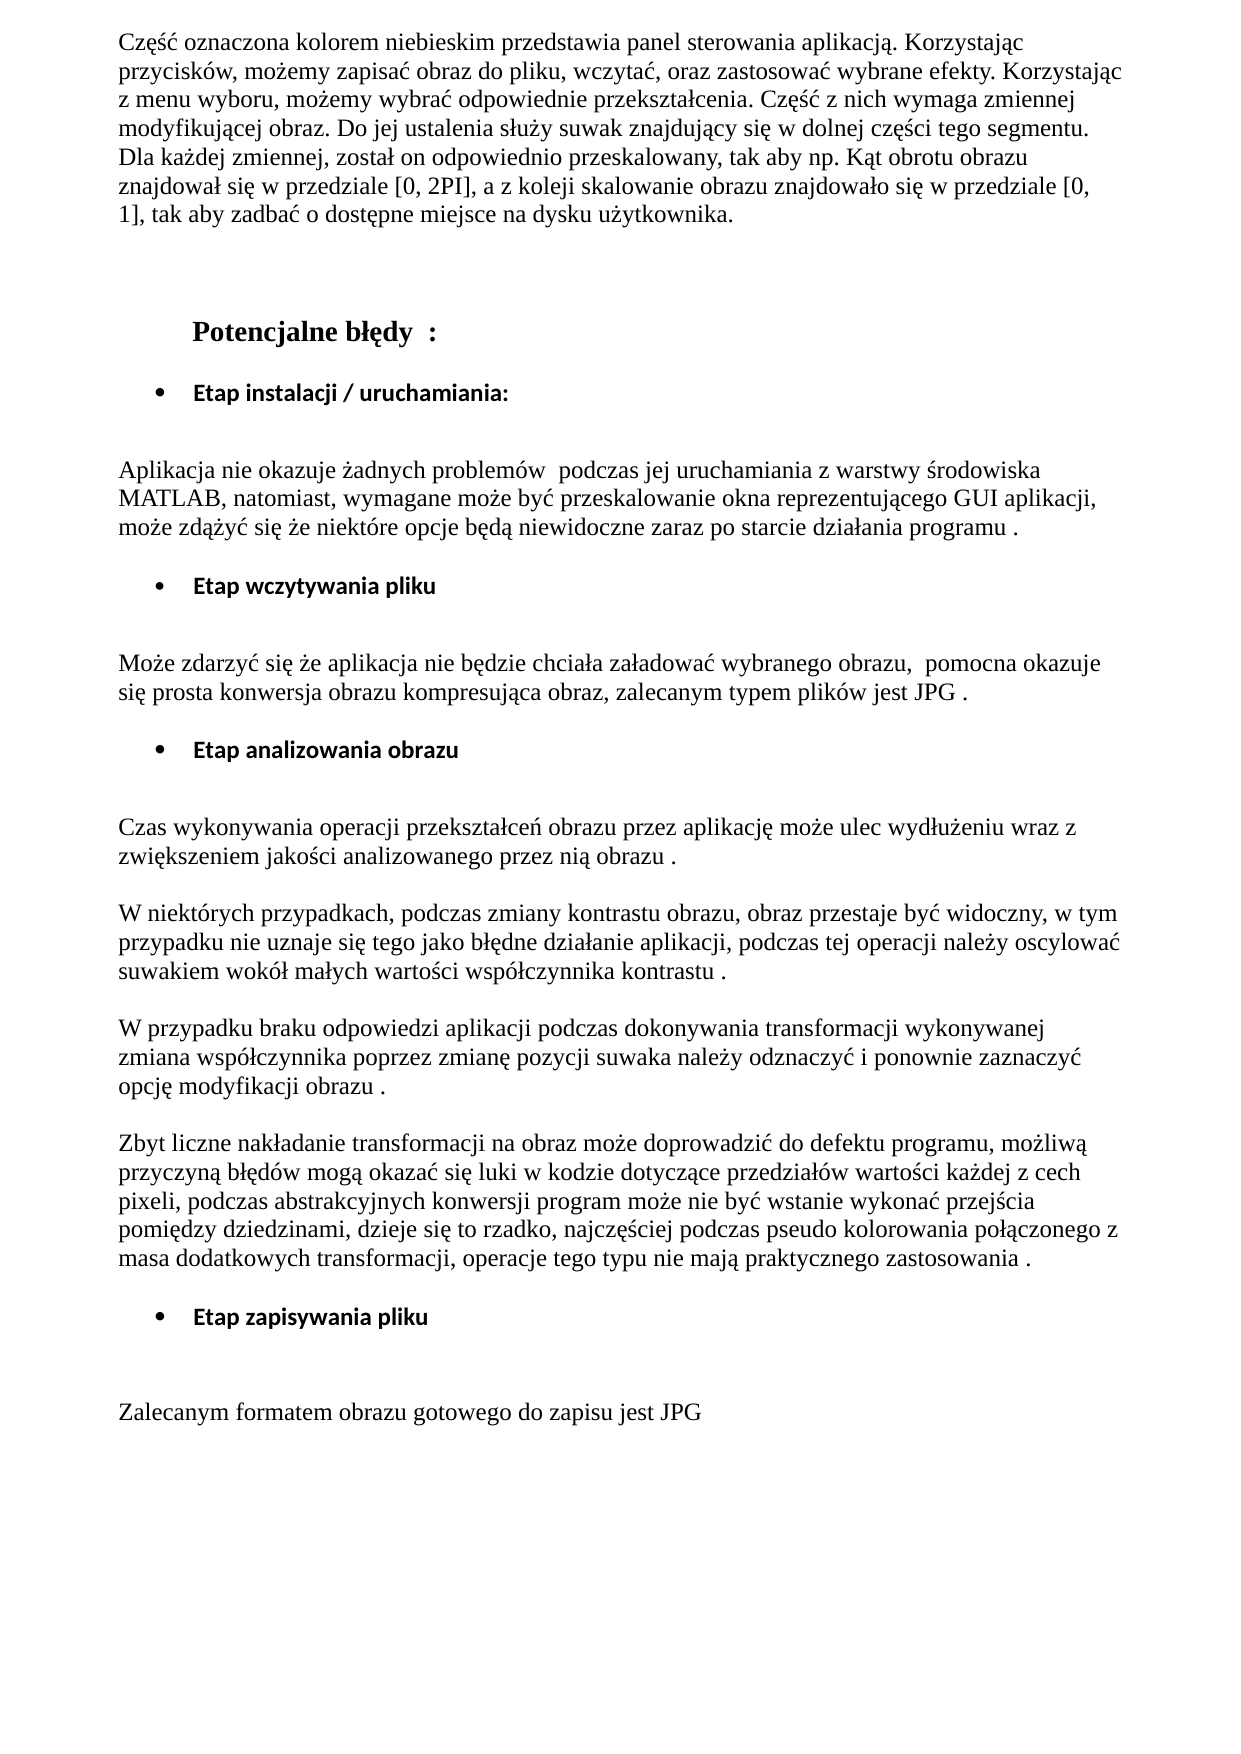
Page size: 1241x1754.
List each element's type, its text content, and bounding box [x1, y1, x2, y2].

text Potencjalne błędy : [118, 314, 1122, 348]
text Zbyt liczne nakładanie transformacji na obraz może doprowadzić do defektu programu, możliwą przyczyną błędów mogą okazać się luki w kodzie dotyczące przedziałów wartości każdej z cech pixeli, podczas abstrakcyjnych konwersji program może nie być wstanie wykonać przejścia pomiędzy dziedzinami, dzieje się to rzadko, najczęściej podczas pseudo kolorowania połączonego z masa dodatkowych transformacji, operacje tego typu nie mają praktycznego zastosowania . [118, 1128, 1122, 1272]
text Może zdarzyć się że aplikacja nie będzie chciała załadować wybranego obrazu, pomocna okazuje się prosta konwersja obrazu kompresująca obraz, zalecanym typem plików jest JPG . [118, 648, 1122, 705]
list Etap instalacji / uruchamiania: [156, 377, 1122, 407]
text W niektórych przypadkach, podczas zmiany kontrastu obrazu, obraz przestaje być widoczny, w tym przypadku nie uznaje się tego jako błędne działanie aplikacji, podczas tej operacji należy oscylować suwakiem wokół małych wartości współczynnika kontrastu . [118, 898, 1122, 984]
text Aplikacja nie okazuje żadnych problemów podczas jej uruchamiania z warstwy środowiska MATLAB, natomiast, wymagane może być przeskalowanie okna reprezentującego GUI aplikacji, może zdążyć się że niektóre opcje będą niewidoczne zaraz po starcie działania programu . [118, 455, 1122, 541]
text Część oznaczona kolorem niebieskim przedstawia panel sterowania aplikacją. Korzystając przycisków, możemy zapisać obraz do pliku, wczytać, oraz zastosować wybrane efekty. Korzystając z menu wyboru, możemy wybrać odpowiednie przekształcenia. Część z nich wymaga zmiennej modyfikującej obraz. Do jej ustalenia służy suwak znajdujący się w dolnej części tego segmentu. Dla każdej zmiennej, został on odpowiednio przeskalowany, tak aby np. Kąt obrotu obrazu znajdował się w przedziale [0, 2PI], a z koleji skalowanie obrazu znajdowało się w przedziale [0, 1], tak aby zadbać o dostępne miejsce na dysku użytkownika. [118, 27, 1122, 228]
text W przypadku braku odpowiedzi aplikacji podczas dokonywania transformacji wykonywanej zmiana współczynnika poprzez zmianę pozycji suwaka należy odznaczyć i ponownie zaznaczyć opcję modyfikacji obrazu . [118, 1013, 1122, 1099]
list Etap analizowania obrazu [156, 734, 1122, 764]
text Zalecanym formatem obrazu gotowego do zapisu jest JPG [118, 1397, 1122, 1425]
list Etap wczytywania pliku [156, 570, 1122, 600]
list Etap zapisywania pliku [156, 1301, 1122, 1331]
text Czas wykonywania operacji przekształceń obrazu przez aplikację może ulec wydłużeniu wraz z zwiększeniem jakości analizowanego przez nią obrazu . [118, 812, 1122, 869]
